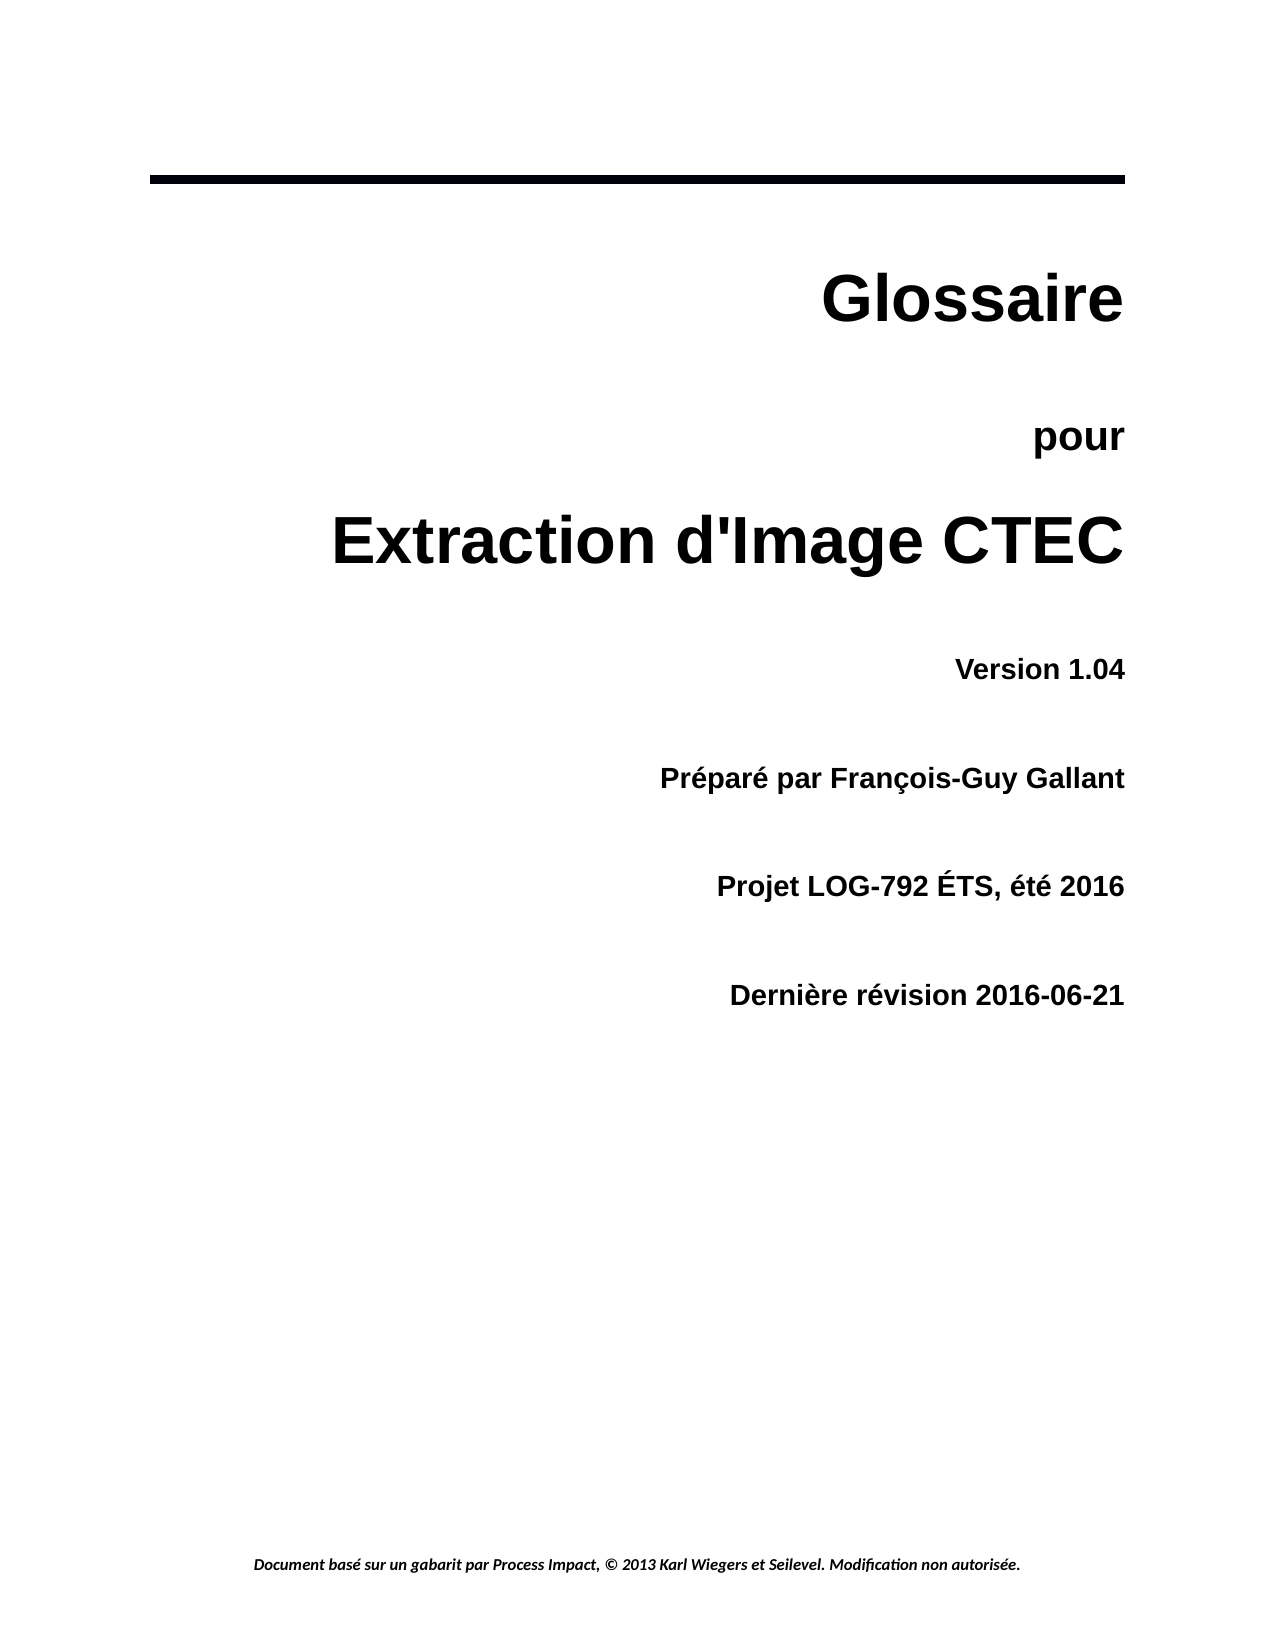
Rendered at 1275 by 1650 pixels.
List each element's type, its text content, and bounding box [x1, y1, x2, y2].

title pour [150, 411, 1125, 459]
text Projet LOG-792 ÉTS, été 2016 [150, 869, 1125, 903]
text Préparé par François-Guy Gallant [150, 761, 1125, 794]
title Glossaire [150, 259, 1125, 336]
text Version 1.04 [150, 652, 1125, 686]
text Dernière révision 2016-06-21 [150, 978, 1125, 1011]
title Extraction d'Image CTEC [150, 501, 1125, 577]
